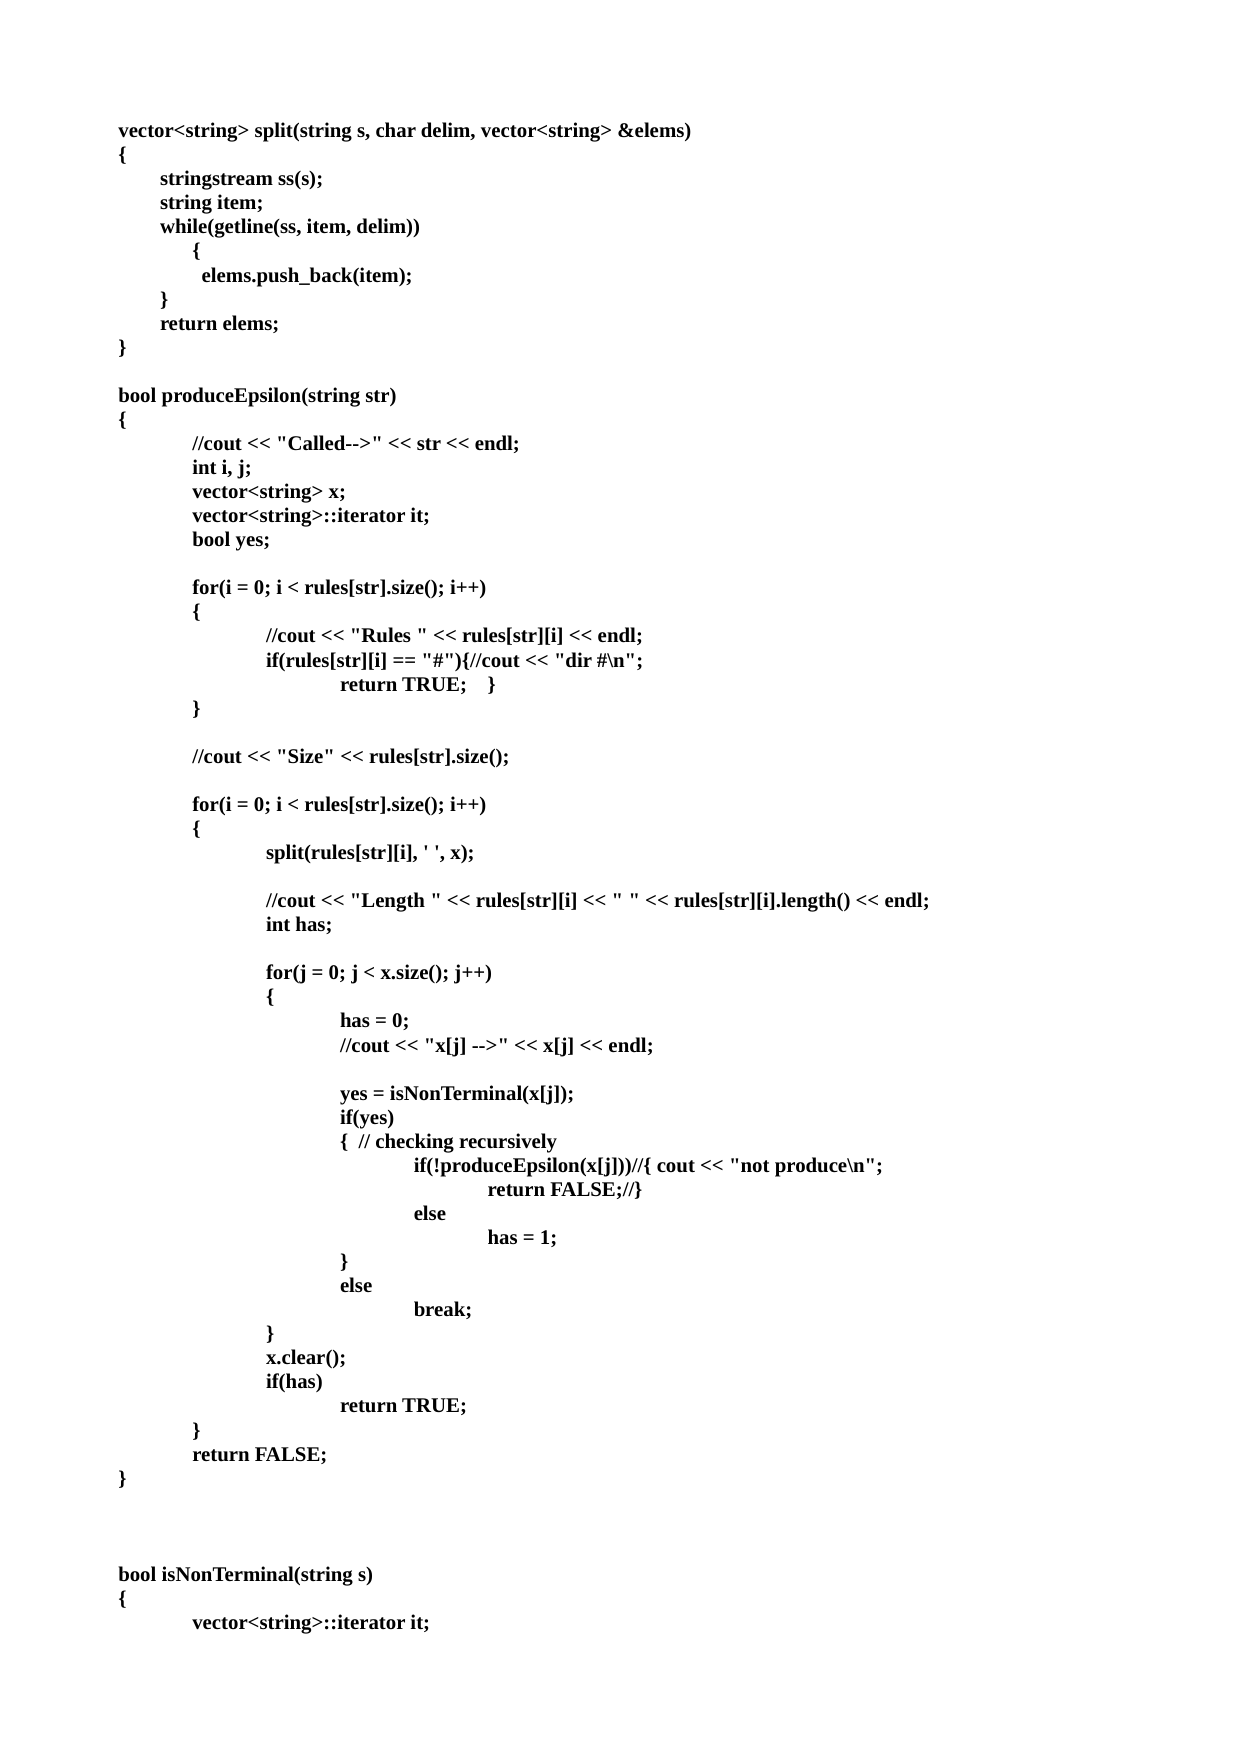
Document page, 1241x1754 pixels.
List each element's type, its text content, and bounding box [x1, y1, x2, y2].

text { [118, 142, 1122, 166]
text return elems; [118, 311, 1122, 335]
text //cout << "Size" << rules[str].size(); [118, 744, 1122, 768]
text } [118, 1249, 1122, 1273]
text split(rules[str][i], ' ', x); [118, 840, 1122, 864]
text return FALSE; [118, 1442, 1122, 1466]
text } [118, 335, 1122, 359]
text int i, j; [118, 455, 1122, 479]
text //cout << "Called-->" << str << endl; [118, 431, 1122, 455]
text x.clear(); [118, 1345, 1122, 1369]
text } [118, 287, 1122, 311]
text stringstream ss(s); [118, 166, 1122, 190]
text break; [118, 1297, 1122, 1321]
text bool yes; [118, 527, 1122, 551]
text for(i = 0; i < rules[str].size(); i++) [118, 575, 1122, 599]
text } [118, 1466, 1122, 1490]
text } [118, 1321, 1122, 1345]
text if(has) [118, 1369, 1122, 1393]
text bool produceEpsilon(string str) [118, 383, 1122, 407]
text for(j = 0; j < x.size(); j++) [118, 960, 1122, 984]
text else [118, 1273, 1122, 1297]
text return TRUE; } [118, 672, 1122, 696]
text { [118, 984, 1122, 1008]
text //cout << "Length " << rules[str][i] << " " << rules[str][i].length() << endl; [118, 888, 1122, 912]
text int has; [118, 912, 1122, 936]
text vector<string> split(string s, char delim, vector<string> &elems) [118, 118, 1122, 142]
text else [118, 1201, 1122, 1225]
text { [118, 407, 1122, 431]
text yes = isNonTerminal(x[j]); [118, 1081, 1122, 1105]
text return FALSE;//} [118, 1177, 1122, 1201]
text string item; [118, 190, 1122, 214]
text elems.push_back(item); [118, 262, 1122, 287]
text return TRUE; [118, 1393, 1122, 1417]
text bool isNonTerminal(string s) [118, 1562, 1122, 1586]
text { [118, 599, 1122, 623]
text { // checking recursively [118, 1129, 1122, 1153]
text //cout << "x[j] -->" << x[j] << endl; [118, 1032, 1122, 1057]
text for(i = 0; i < rules[str].size(); i++) [118, 792, 1122, 816]
text vector<string>::iterator it; [118, 1610, 1122, 1634]
text has = 1; [118, 1225, 1122, 1249]
text while(getline(ss, item, delim)) [118, 214, 1122, 238]
text //cout << "Rules " << rules[str][i] << endl; [118, 623, 1122, 647]
text } [118, 1417, 1122, 1442]
text { [118, 1586, 1122, 1610]
text } [118, 696, 1122, 720]
text if(rules[str][i] == "#"){//cout << "dir #\n"; [118, 647, 1122, 672]
text { [118, 238, 1122, 262]
text { [118, 816, 1122, 840]
text vector<string> x; [118, 479, 1122, 503]
text if(!produceEpsilon(x[j]))//{ cout << "not produce\n"; [118, 1153, 1122, 1177]
text has = 0; [118, 1008, 1122, 1032]
text vector<string>::iterator it; [118, 503, 1122, 527]
text if(yes) [118, 1105, 1122, 1129]
